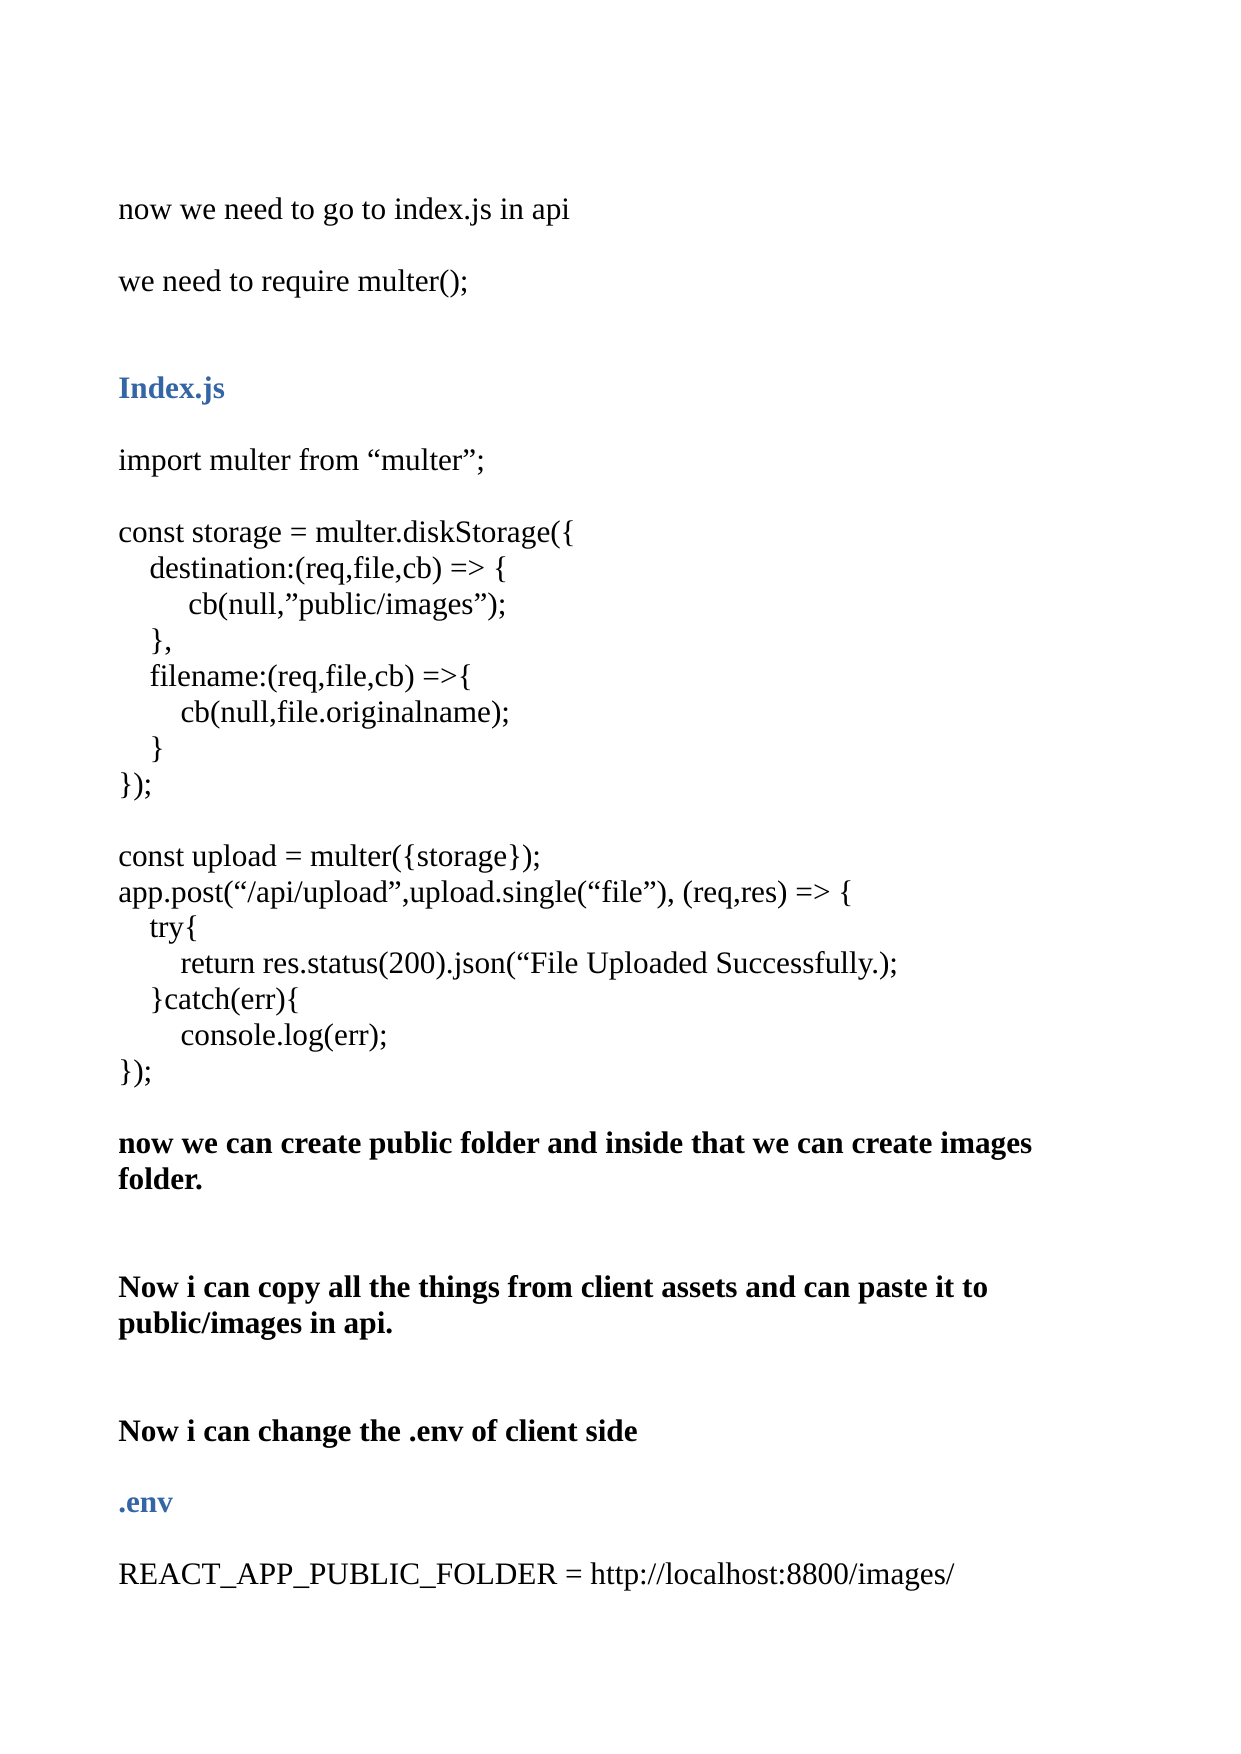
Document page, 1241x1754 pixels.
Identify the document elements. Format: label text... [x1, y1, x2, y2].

text .env [118, 1484, 1122, 1520]
text }, [118, 621, 1122, 657]
text filename:(req,file,cb) =>{ [118, 657, 1122, 693]
text Now i can copy all the things from client assets and can paste it to public/images in api. [118, 1268, 1122, 1340]
text Index.js [118, 370, 1122, 406]
text app.post(“/api/upload”,upload.single(“file”), (req,res) => { [118, 873, 1122, 909]
text }); [118, 765, 1122, 801]
text const storage = multer.diskStorage({ [118, 513, 1122, 549]
text destination:(req,file,cb) => { [118, 549, 1122, 585]
text }); [118, 1052, 1122, 1088]
text console.log(err); [118, 1017, 1122, 1052]
text we need to require multer(); [118, 262, 1122, 298]
text REACT_APP_PUBLIC_FOLDER = http://localhost:8800/images/ [118, 1556, 1122, 1592]
text cb(null,file.originalname); [118, 693, 1122, 729]
text now we need to go to index.js in api [118, 190, 1122, 226]
text const upload = multer({storage}); [118, 837, 1122, 873]
text import multer from “multer”; [118, 442, 1122, 477]
text } [118, 729, 1122, 765]
text try{ [118, 909, 1122, 945]
text Now i can change the .env of client side [118, 1412, 1122, 1448]
text return res.status(200).json(“File Uploaded Successfully.); [118, 945, 1122, 981]
text cb(null,”public/images”); [118, 585, 1122, 621]
text now we can create public folder and inside that we can create images folder. [118, 1124, 1122, 1196]
text }catch(err){ [118, 981, 1122, 1017]
